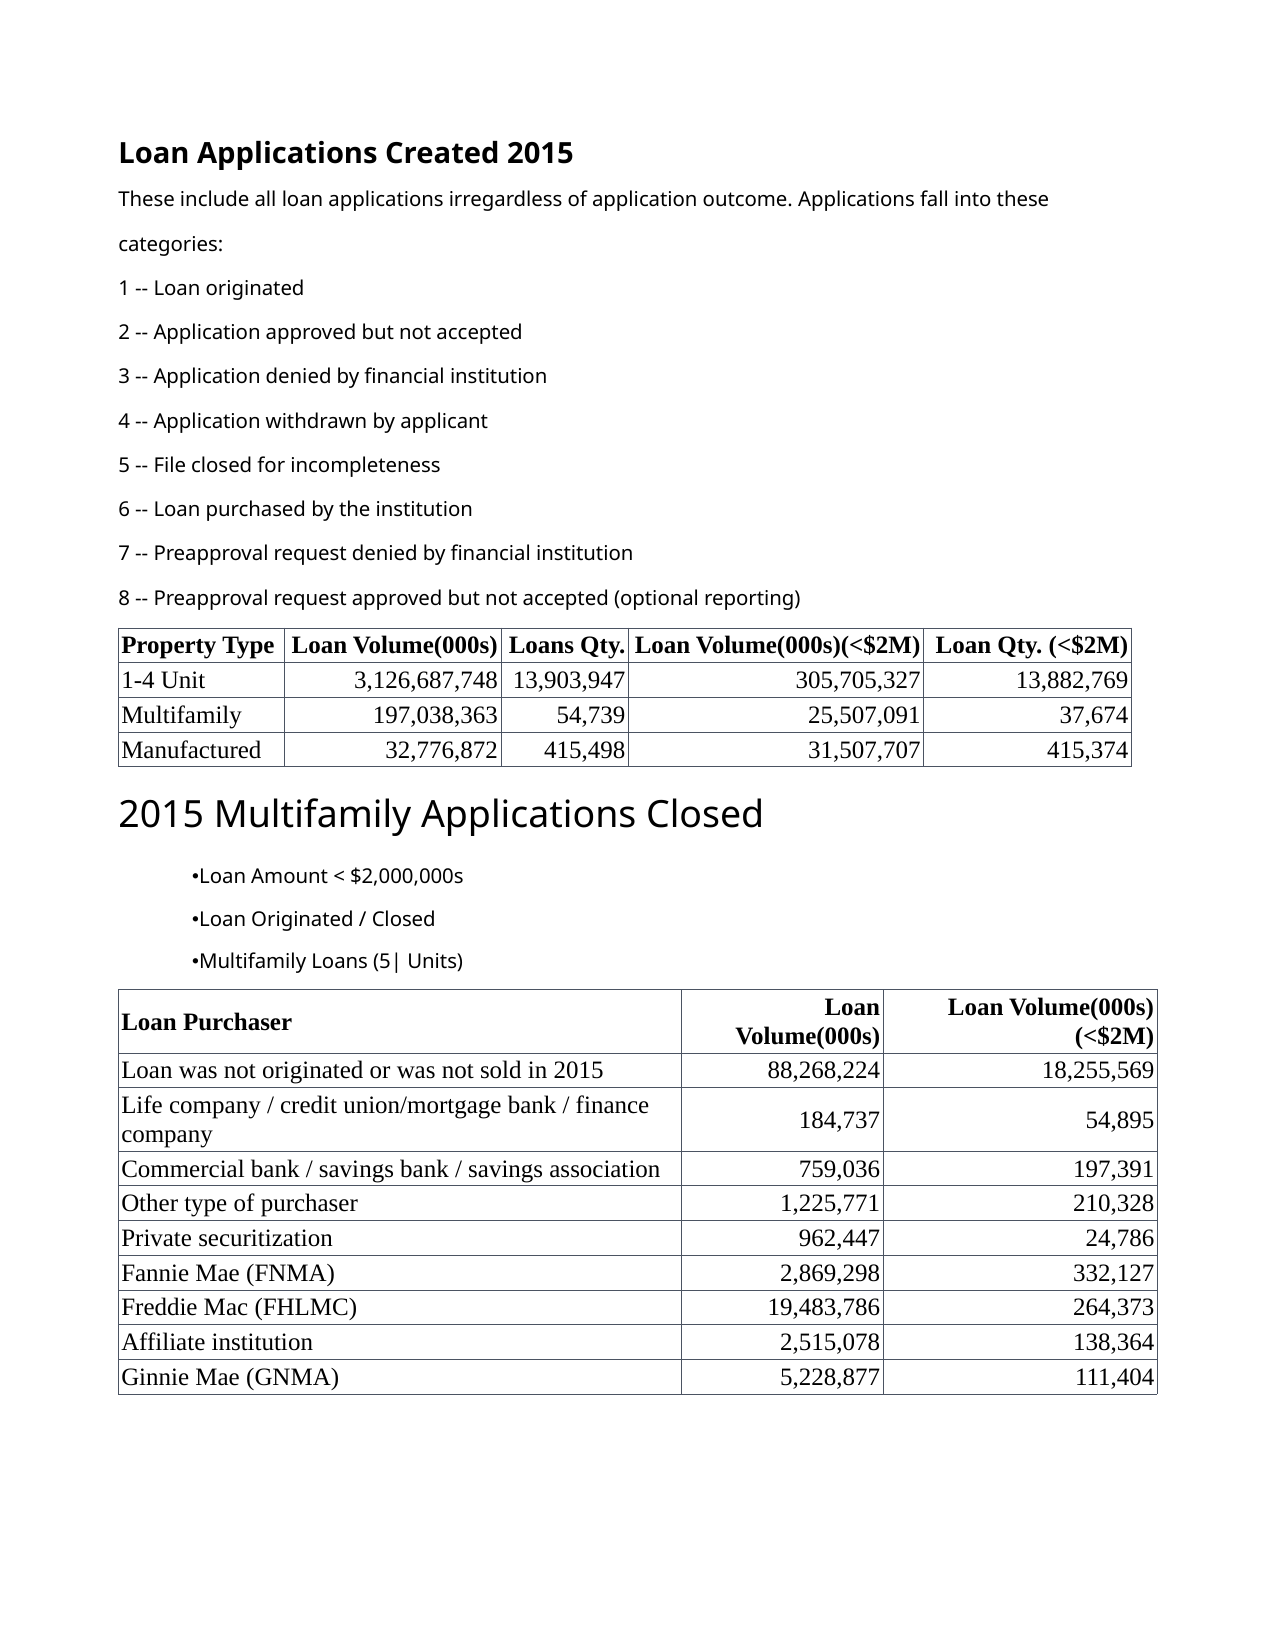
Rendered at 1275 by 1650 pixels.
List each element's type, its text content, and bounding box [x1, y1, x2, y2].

table_cell Commercial bank / savings bank / savings association [119, 1152, 681, 1185]
table_cell 197,391 [884, 1152, 1157, 1185]
subtitle 2015 Multifamily Applications Closed [118, 787, 1157, 838]
table_cell 54,739 [502, 698, 628, 732]
table_cell 111,404 [884, 1360, 1157, 1393]
table_header Loan Purchaser [119, 990, 681, 1053]
table_cell 88,268,224 [682, 1054, 883, 1087]
table_cell Affiliate institution [119, 1325, 681, 1359]
table_cell 210,328 [884, 1186, 1157, 1220]
table_cell Life company / credit union/mortgage bank / finance company [119, 1088, 681, 1151]
table_cell 962,447 [682, 1221, 883, 1255]
table_cell 197,038,363 [285, 698, 501, 732]
table_cell Freddie Mac (FHLMC) [119, 1291, 681, 1324]
table_header Loan Volume(000s) [285, 629, 501, 662]
table_cell 3,126,687,748 [285, 663, 501, 697]
table_cell 2,515,078 [682, 1325, 883, 1359]
table_cell 32,776,872 [285, 733, 501, 766]
table_header Loan Qty. (<$2M) [924, 629, 1131, 662]
table_cell Loan was not originated or was not sold in 2015 [119, 1054, 681, 1087]
text These include all loan applications irregardless of application outcome. Applications fall into these categories: [118, 185, 1157, 257]
table_cell Other type of purchaser [119, 1186, 681, 1220]
table_cell 305,705,327 [629, 663, 923, 697]
table_cell 264,373 [884, 1291, 1157, 1324]
table_cell Private securitization [119, 1221, 681, 1255]
table_cell 37,674 [924, 698, 1131, 732]
table_cell 759,036 [682, 1152, 883, 1185]
table_cell 415,374 [924, 733, 1131, 766]
table_cell 1,225,771 [682, 1186, 883, 1220]
subtitle Loan Applications Created 2015 [118, 133, 1157, 172]
table_cell 18,255,569 [884, 1054, 1157, 1087]
table_header Loan Volume(000s)(<$2M) [884, 990, 1157, 1053]
list Multifamily Loans (5| Units) [118, 946, 1157, 974]
table_header Loans Qty. [502, 629, 628, 662]
table_header Loan Volume(000s)(<$2M) [629, 629, 923, 662]
table_cell 415,498 [502, 733, 628, 766]
table_cell 31,507,707 [629, 733, 923, 766]
table_cell 2,869,298 [682, 1256, 883, 1289]
table_cell 1-4 Unit [119, 663, 284, 697]
table_cell 13,882,769 [924, 663, 1131, 697]
text 1 -- Loan originated 2 -- Application approved but not accepted 3 -- Application denied by financial institution 4 -- Application withdrawn by applicant 5 -- File closed for incompleteness 6 -- Loan purchased by the institution 7 -- Preapproval request denied by financial institution 8 -- Preapproval request approved but not accepted (optional reporting) [118, 273, 1157, 611]
table_cell Fannie Mae (FNMA) [119, 1256, 681, 1289]
table_cell 332,127 [884, 1256, 1157, 1289]
table_cell 138,364 [884, 1325, 1157, 1359]
list Loan Amount < $2,000,000s [118, 861, 1157, 889]
table_cell 19,483,786 [682, 1291, 883, 1324]
table_header Property Type [119, 629, 284, 662]
table_cell 25,507,091 [629, 698, 923, 732]
table_header Loan Volume(000s) [682, 990, 883, 1053]
table_cell Ginnie Mae (GNMA) [119, 1360, 681, 1393]
table_cell 54,895 [884, 1088, 1157, 1151]
table_cell 24,786 [884, 1221, 1157, 1255]
table_cell Multifamily [119, 698, 284, 732]
list Loan Originated / Closed [118, 904, 1157, 932]
table_cell 5,228,877 [682, 1360, 883, 1393]
table_cell 184,737 [682, 1088, 883, 1151]
table_cell 13,903,947 [502, 663, 628, 697]
table_cell Manufactured [119, 733, 284, 766]
